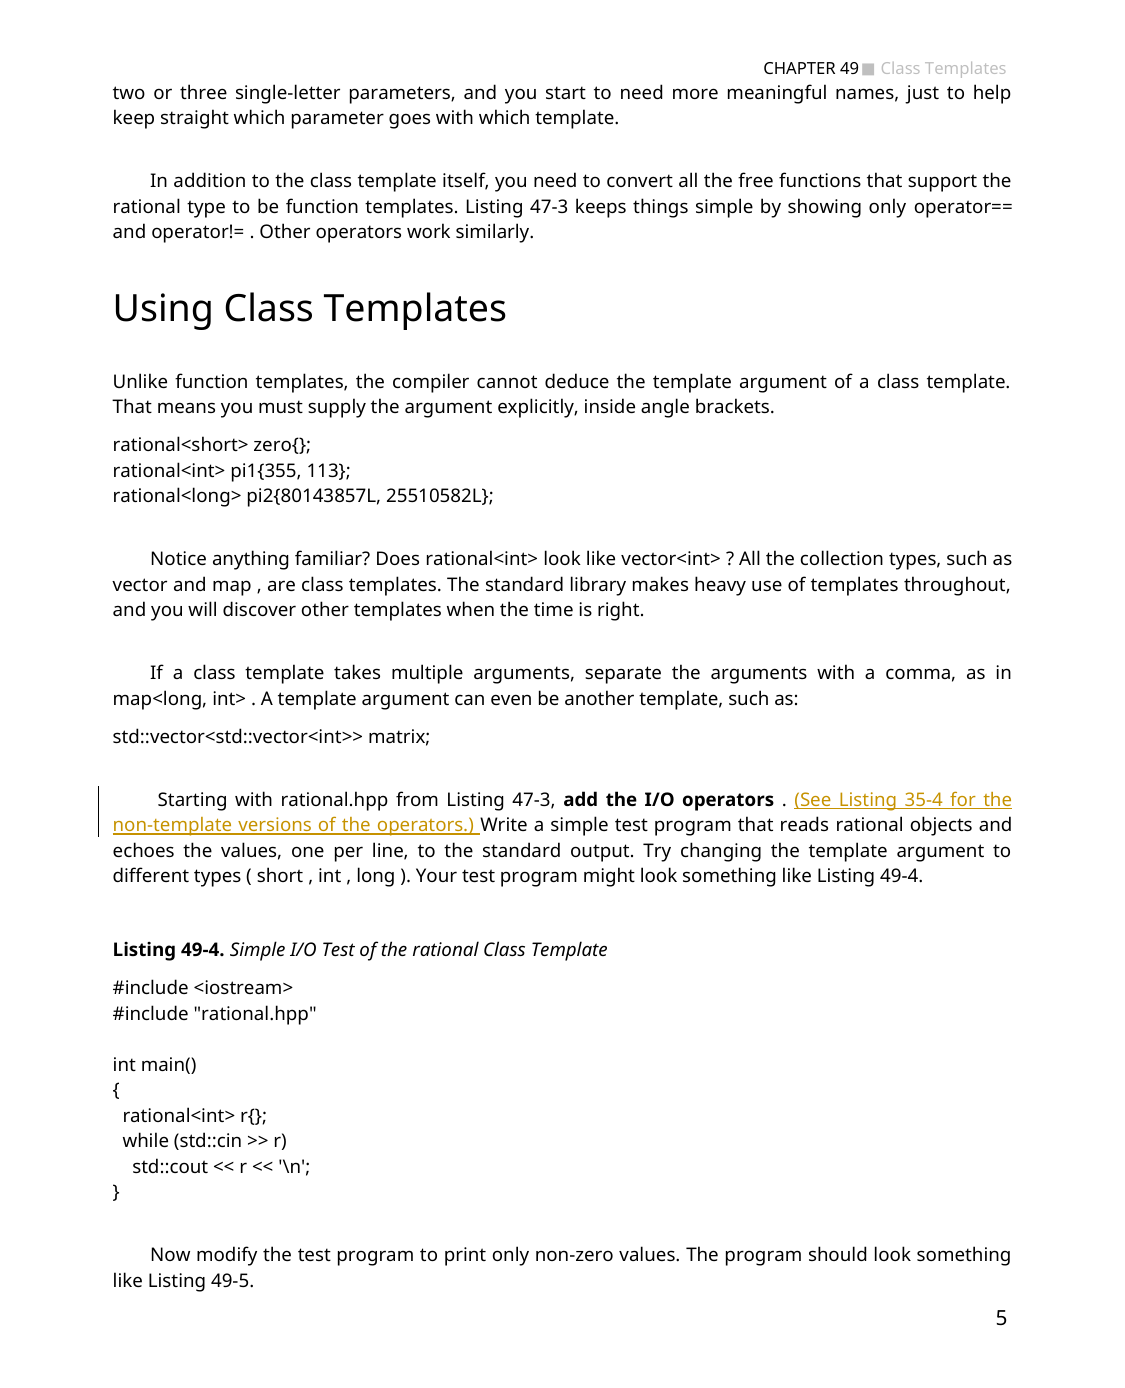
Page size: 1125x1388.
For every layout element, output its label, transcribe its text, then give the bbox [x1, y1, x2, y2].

text If a class template takes multiple arguments, separate the arguments with a comma, as in map<long, int> . A template argument can even be another template, such as: [112, 660, 1012, 711]
text rational<short> zero{}; [112, 432, 1012, 457]
text Unlike function templates, the compiler cannot deduce the template argument of a class template. That means you must supply the argument explicitly, inside angle brackets. [112, 368, 1012, 419]
text std::vector<std::vector<int>> matrix; [112, 723, 1012, 749]
text #include "rational.hpp" [112, 1000, 1012, 1025]
text Notice anything familiar? Does rational<int> look like vector<int> ? All the collection types, such as vector and map , are class templates. The standard library makes heavy use of templates throughout, and you will discover other templates when the time is right. [112, 546, 1012, 622]
text Starting with rational.hpp from Listing 47-3, add the I/O operators . (See Listing 35-4 for the non-template versions of the operators.) Write a simple test program that reads rational objects and echoes the values, one per line, to the standard output. Try changing the template argument to different types ( short , int , long ). Your test program might look something like Listing 49-4. [112, 786, 1012, 888]
text std::cout << r << '\n'; [112, 1153, 1012, 1178]
text rational<long> pi2{80143857L, 25510582L}; [112, 483, 1012, 508]
text #include <iostream> [112, 974, 1012, 1000]
text } [112, 1178, 1012, 1204]
text int main() [112, 1051, 1012, 1076]
text In addition to the class template itself, you need to convert all the free functions that support the rational type to be function templates. Listing 47-3 keeps things simple by showing only operator== and operator!= . Other operators work similarly. [112, 167, 1012, 244]
text two or three single-letter parameters, and you start to need more meaningful names, just to help keep straight which parameter goes with which template. [112, 79, 1012, 130]
text Listing 49-4. Simple I/O Test of the rational Class Template [112, 936, 1012, 962]
text rational<int> r{}; [112, 1102, 1012, 1127]
text while (std::cin >> r) [112, 1127, 1012, 1153]
text Now modify the test program to print only non-zero values. The program should look something like Listing 49-5. [112, 1241, 1012, 1292]
text rational<int> pi1{355, 113}; [112, 457, 1012, 483]
subtitle Using Class Templates [112, 282, 1012, 333]
text { [112, 1076, 1012, 1102]
